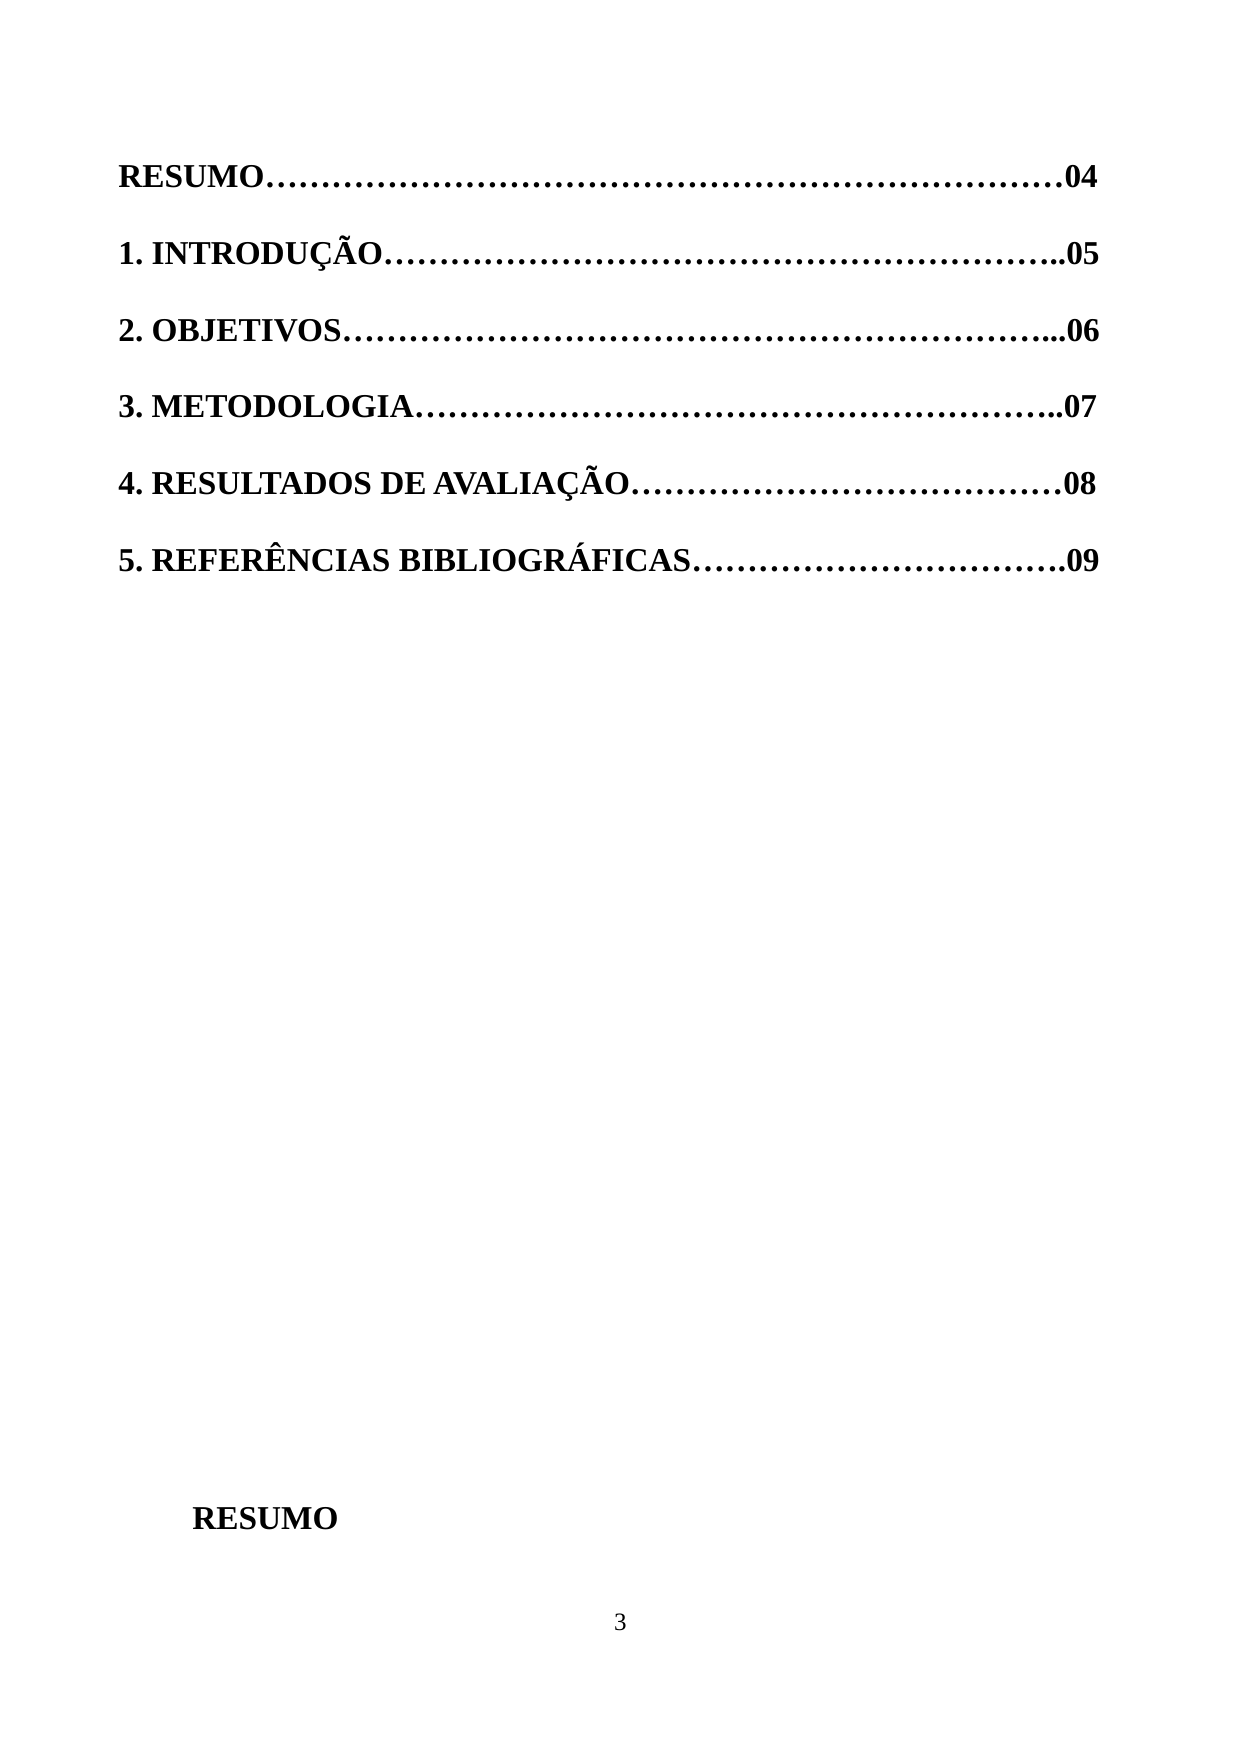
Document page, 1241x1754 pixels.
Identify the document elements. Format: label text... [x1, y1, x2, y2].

text 4. RESULTADOS DE AVALIAÇÃO…………………………………08 [118, 463, 1122, 501]
text 1. INTRODUÇÃO……………………………………………………..05 [118, 233, 1122, 271]
text 3. METODOLOGIA…………………………………………………..07 [118, 386, 1122, 425]
text 5. REFERÊNCIAS BIBLIOGRÁFICAS…………………………….09 [118, 540, 1122, 578]
text 2. OBJETIVOS………………………………………………………...06 [118, 310, 1122, 348]
text RESUMO………………………………………………………………04 [118, 156, 1122, 195]
text RESUMO [118, 1498, 1122, 1536]
